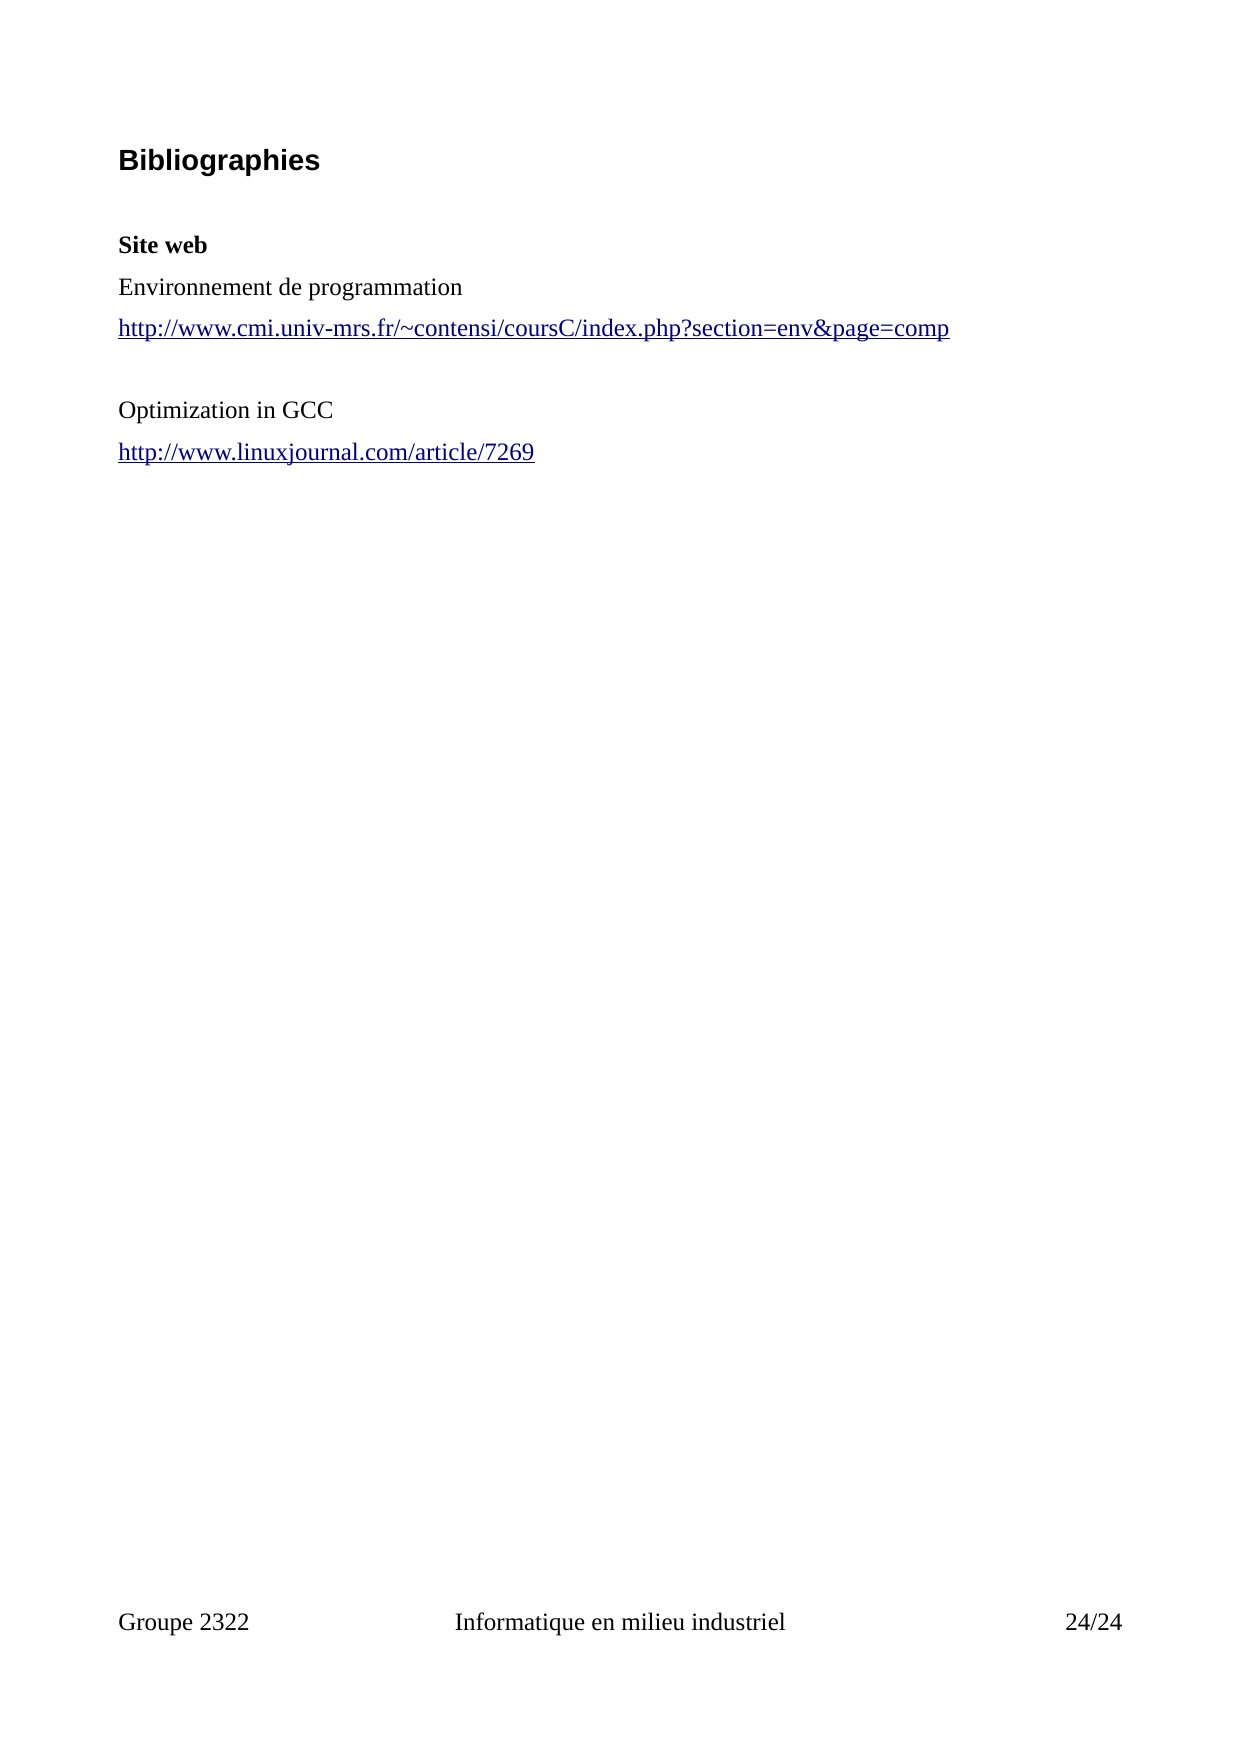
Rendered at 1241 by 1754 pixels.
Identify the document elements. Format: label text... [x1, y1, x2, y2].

subtitle Bibliographies [118, 143, 1122, 177]
text Site web [118, 230, 1122, 259]
text Environnement de programmation [118, 272, 1122, 300]
text http://www.linuxjournal.com/article/7269 [118, 437, 1122, 465]
text http://www.cmi.univ-mrs.fr/~contensi/coursC/index.php?section=env&page=comp [118, 313, 1122, 342]
text Optimization in GCC [118, 395, 1122, 424]
